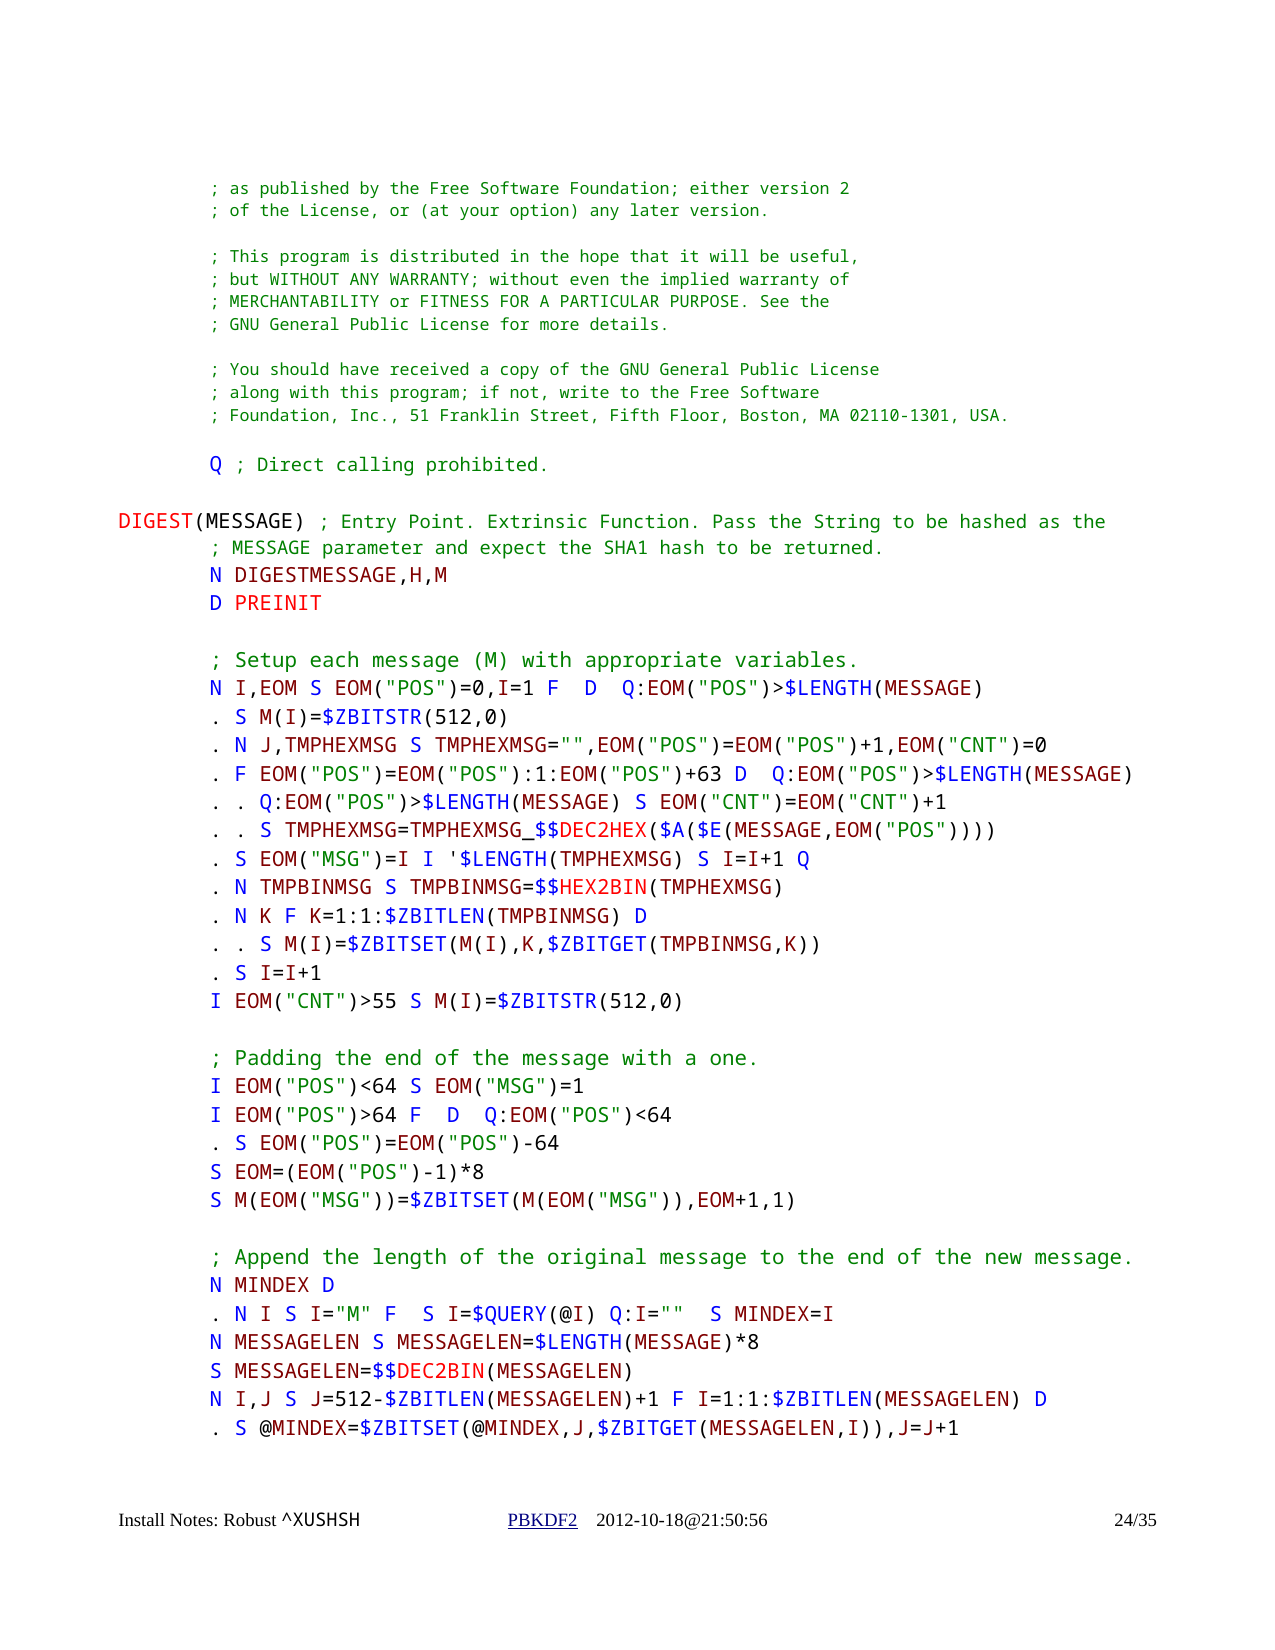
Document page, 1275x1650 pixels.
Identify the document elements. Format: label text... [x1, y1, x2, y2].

text ; as published by the Free Software Foundation; either version 2 ; of the License, or (at your option) any later version. ; This program is distributed in the hope that it will be useful, ; but WITHOUT ANY WARRANTY; without even the implied warranty of ; MERCHANTABILITY or FITNESS FOR A PARTICULAR PURPOSE. See the ; GNU General Public License for more details. ; You should have received a copy of the GNU General Public License ; along with this program; if not, write to the Free Software ; Foundation, Inc., 51 Franklin Street, Fifth Floor, Boston, MA 02110-1301, USA. Q ; Direct calling prohibited. DIGEST(MESSAGE) ; Entry Point. Extrinsic Function. Pass the String to be hashed as the ; MESSAGE parameter and expect the SHA1 hash to be returned. N DIGESTMESSAGE,H,M D PREINIT ; Setup each message (M) with appropriate variables. N I,EOM S EOM("POS")=0,I=1 F D Q:EOM("POS")>$LENGTH(MESSAGE) . S M(I)=$ZBITSTR(512,0) . N J,TMPHEXMSG S TMPHEXMSG="",EOM("POS")=EOM("POS")+1,EOM("CNT")=0 . F EOM("POS")=EOM("POS"):1:EOM("POS")+63 D Q:EOM("POS")>$LENGTH(MESSAGE) . . Q:EOM("POS")>$LENGTH(MESSAGE) S EOM("CNT")=EOM("CNT")+1 . . S TMPHEXMSG=TMPHEXMSG_$$DEC2HEX($A($E(MESSAGE,EOM("POS")))) . S EOM("MSG")=I I '$LENGTH(TMPHEXMSG) S I=I+1 Q . N TMPBINMSG S TMPBINMSG=$$HEX2BIN(TMPHEXMSG) . N K F K=1:1:$ZBITLEN(TMPBINMSG) D . . S M(I)=$ZBITSET(M(I),K,$ZBITGET(TMPBINMSG,K)) . S I=I+1 I EOM("CNT")>55 S M(I)=$ZBITSTR(512,0) [118, 176, 1183, 1043]
text ; Padding the end of the message with a one. I EOM("POS")<64 S EOM("MSG")=1 I EOM("POS")>64 F D Q:EOM("POS")<64 . S EOM("POS")=EOM("POS")-64 S EOM=(EOM("POS")-1)*8 S M(EOM("MSG"))=$ZBITSET(M(EOM("MSG")),EOM+1,1) ; Append the length of the original message to the end of the new message. N MINDEX D . N I S I="M" F S I=$QUERY(@I) Q:I="" S MINDEX=I N MESSAGELEN S MESSAGELEN=$LENGTH(MESSAGE)*8 S MESSAGELEN=$$DEC2BIN(MESSAGELEN) N I,J S J=512-$ZBITLEN(MESSAGELEN)+1 F I=1:1:$ZBITLEN(MESSAGELEN) D . S @MINDEX=$ZBITSET(@MINDEX,J,$ZBITGET(MESSAGELEN,I)),J=J+1 [118, 1043, 1183, 1470]
